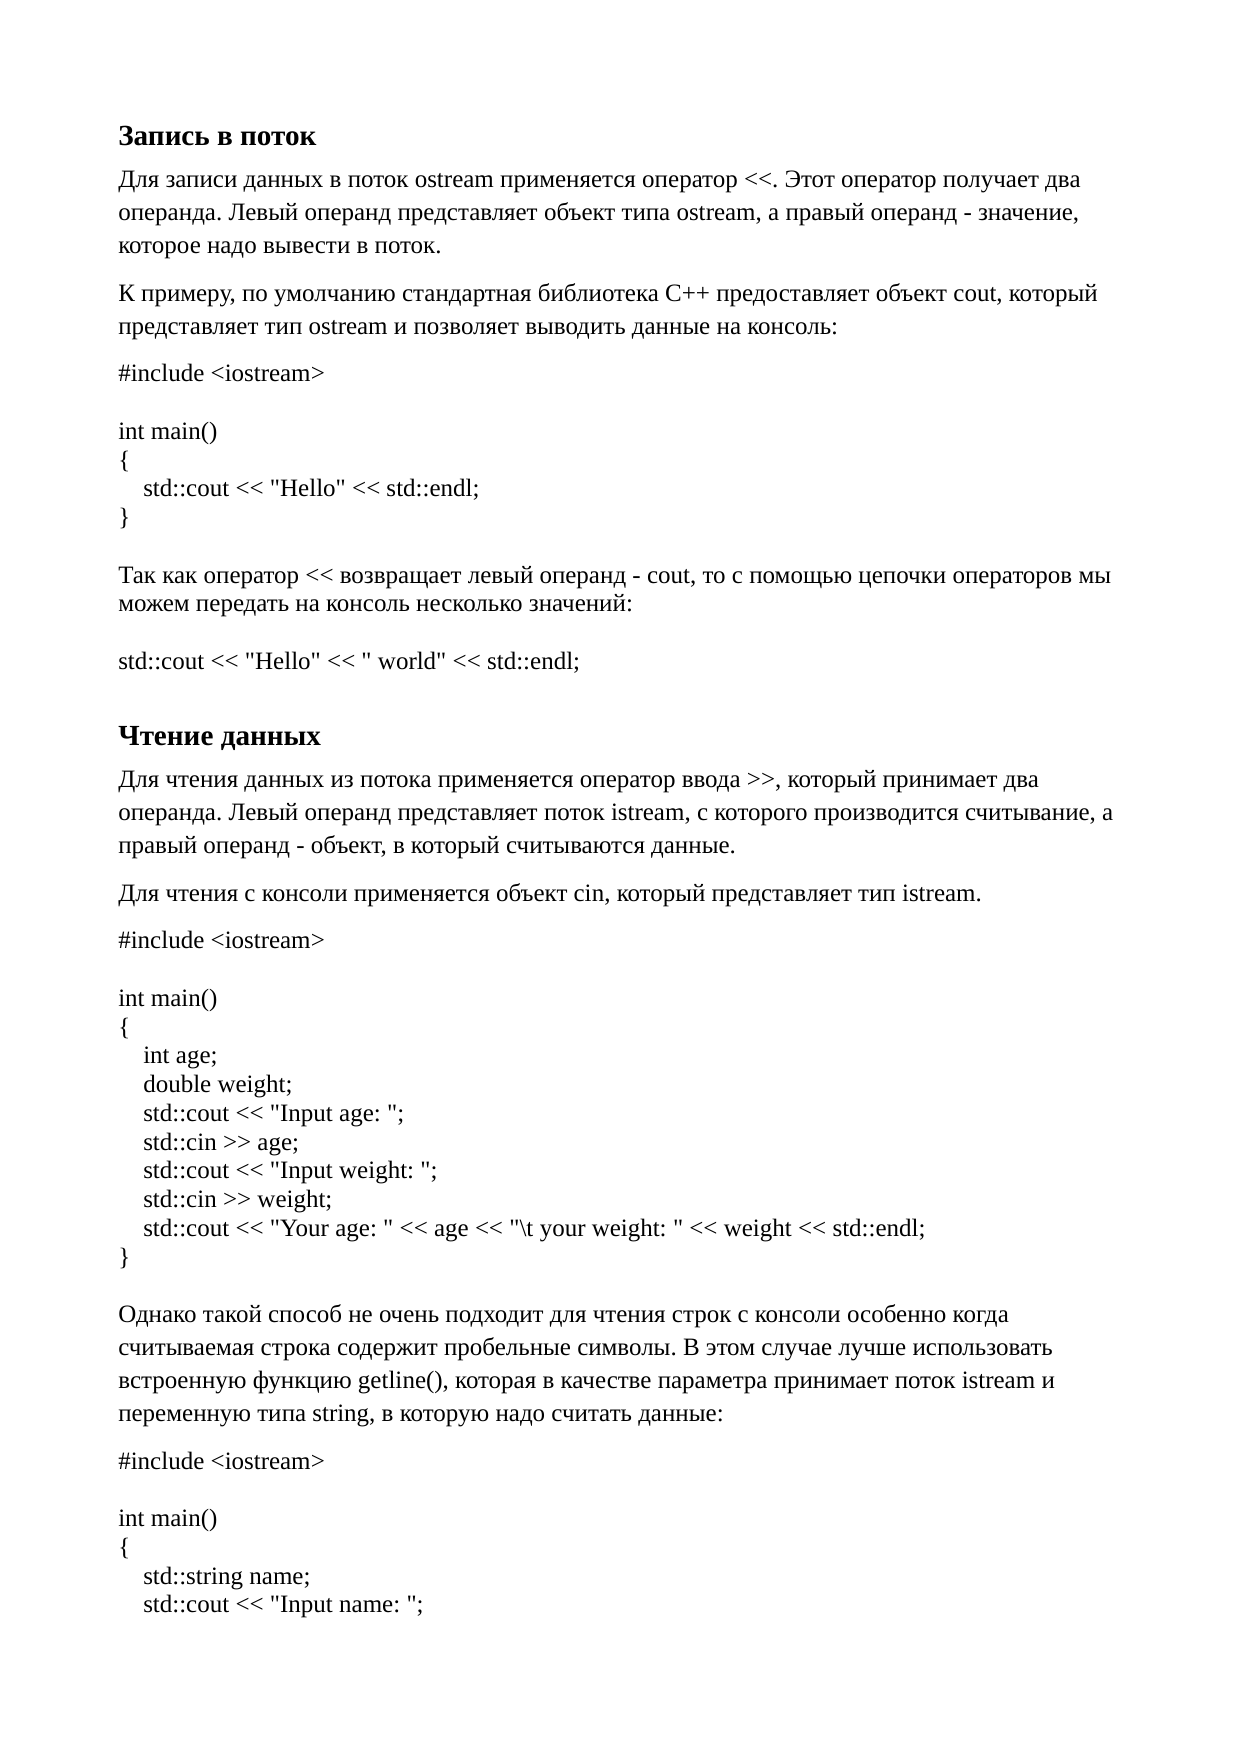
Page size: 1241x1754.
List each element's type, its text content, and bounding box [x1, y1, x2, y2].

text Однако такой способ не очень подходит для чтения строк с консоли особенно когда считываемая строка содержит пробельные символы. В этом случае лучше использовать встроенную функцию getline(), которая в качестве параметра принимает поток istream и переменную типа string, в которую надо считать данные: [118, 1299, 1122, 1427]
subtitle Запись в поток [118, 118, 1122, 152]
text int main() [118, 983, 1122, 1012]
text std::cout << "Input name: "; [118, 1589, 1122, 1618]
text Для записи данных в поток ostream применяется оператор <<. Этот оператор получает два операнда. Левый операнд представляет объект типа ostream, а правый операнд - значение, которое надо вывести в поток. [118, 164, 1122, 259]
text Так как оператор << возвращает левый операнд - cout, то с помощью цепочки операторов мы можем передать на консоль несколько значений: [118, 560, 1122, 617]
text { [118, 445, 1122, 473]
text #include <iostream> [118, 1446, 1122, 1474]
text int main() [118, 416, 1122, 445]
text } [118, 1242, 1122, 1270]
text std::string name; [118, 1561, 1122, 1589]
text int age; [118, 1040, 1122, 1069]
text int main() [118, 1503, 1122, 1532]
text #include <iostream> [118, 358, 1122, 387]
text Для чтения данных из потока применяется оператор ввода >>, который принимает два операнда. Левый операнд представляет поток istream, с которого производится считывание, а правый операнд - объект, в который считываются данные. [118, 764, 1122, 859]
text std::cout << "Your age: " << age << "\t your weight: " << weight << std::endl; [118, 1213, 1122, 1242]
text std::cout << "Input age: "; [118, 1098, 1122, 1127]
text #include <iostream> [118, 925, 1122, 954]
text std::cout << "Input weight: "; [118, 1155, 1122, 1184]
text std::cin >> age; [118, 1127, 1122, 1155]
subtitle Чтение данных [118, 718, 1122, 752]
text { [118, 1012, 1122, 1040]
text std::cin >> weight; [118, 1184, 1122, 1213]
text double weight; [118, 1069, 1122, 1098]
text К примеру, по умолчанию стандартная библиотека C++ предоставляет объект cout, который представляет тип ostream и позволяет выводить данные на консоль: [118, 278, 1122, 339]
text } [118, 502, 1122, 531]
text std::cout << "Hello" << " world" << std::endl; [118, 646, 1122, 675]
text std::cout << "Hello" << std::endl; [118, 473, 1122, 502]
text { [118, 1532, 1122, 1561]
text Для чтения с консоли применяется объект cin, который представляет тип istream. [118, 878, 1122, 906]
